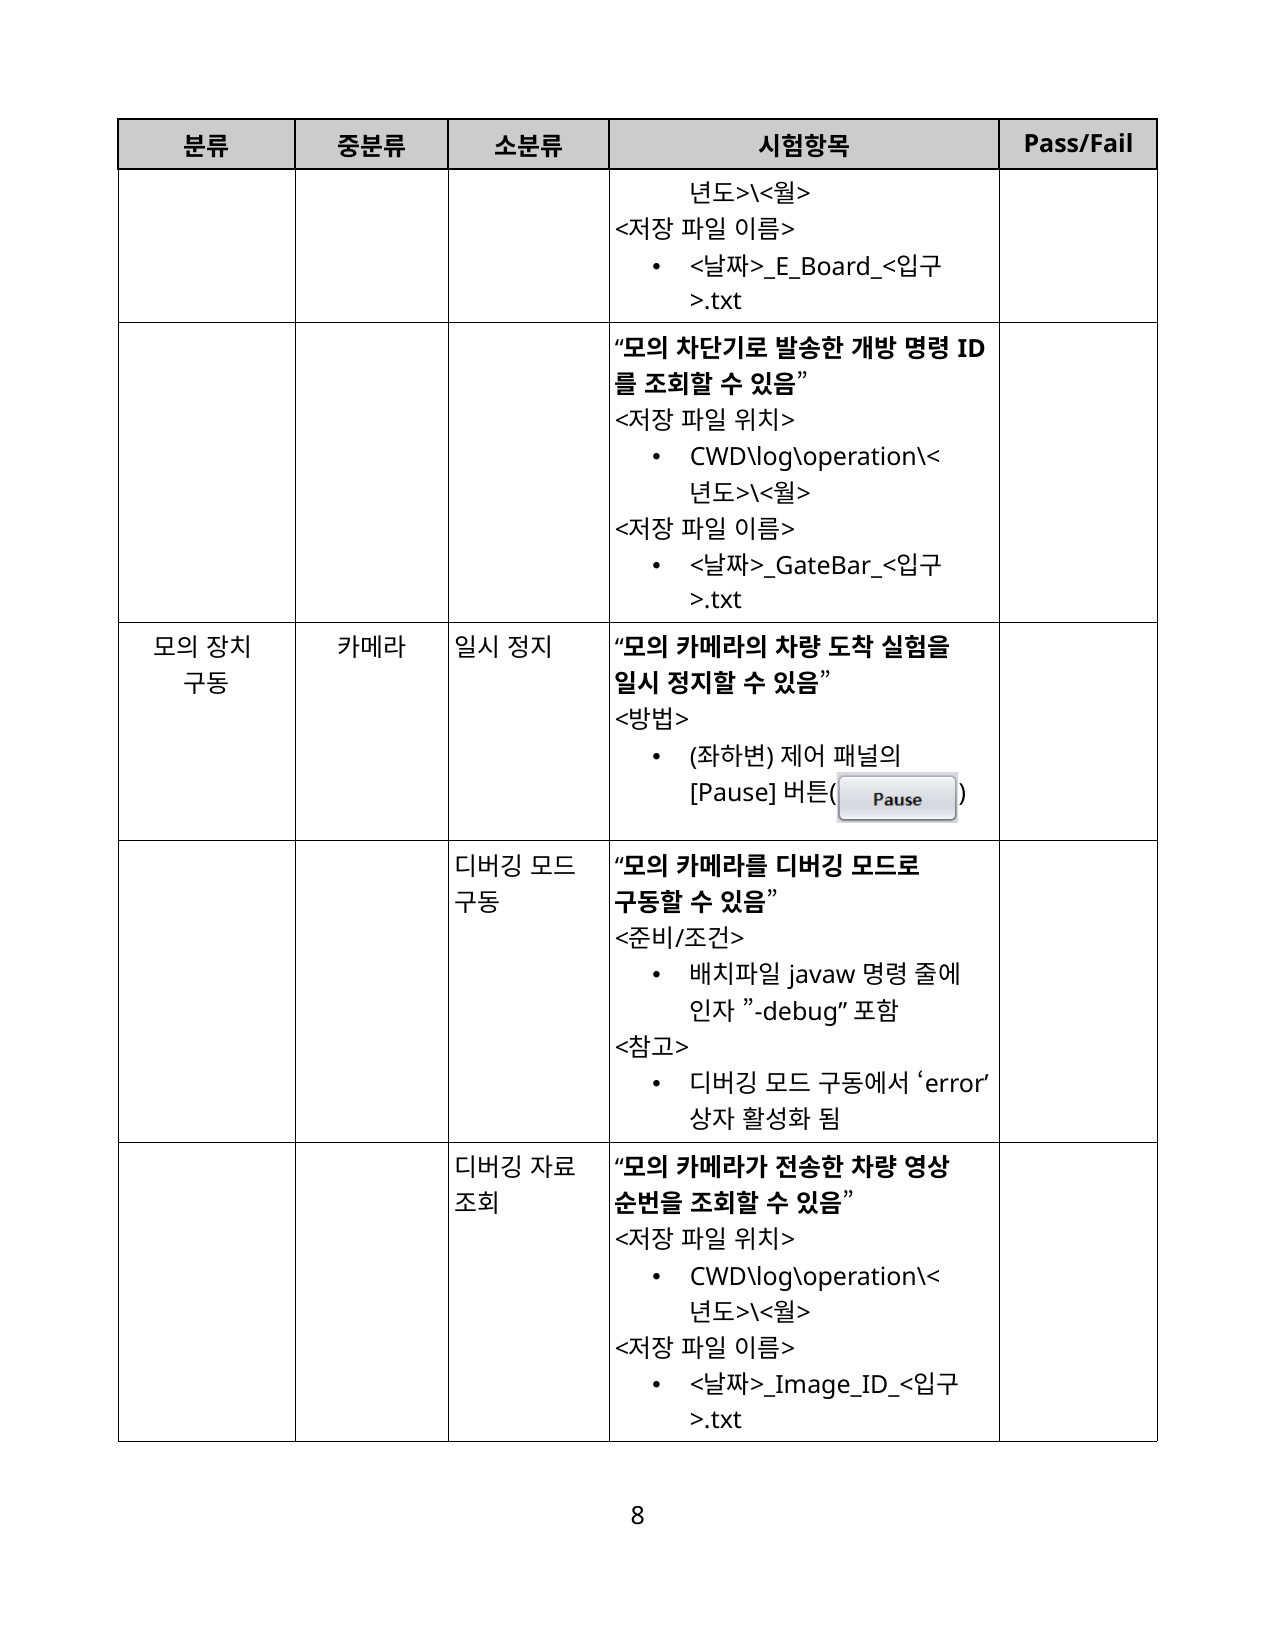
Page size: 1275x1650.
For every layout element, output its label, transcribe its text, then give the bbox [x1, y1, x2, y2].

table_cell [1000, 623, 1157, 840]
table_cell [119, 323, 295, 622]
table_cell 일시 정지 [449, 623, 609, 840]
table_cell [119, 1143, 295, 1441]
table_cell [1000, 1143, 1157, 1441]
table_cell [296, 170, 448, 322]
table_cell 카메라 [296, 623, 448, 840]
picture [836, 772, 959, 823]
table_cell 디버깅 모드 구동 [449, 841, 609, 1142]
table_cell “모의 카메라의 차량 도착 실험을 일시 정지할 수 있음” <방법> (좌하변) 제어 패널의 [Pause] 버튼() [610, 623, 999, 840]
table_cell 년도>\<월> <저장 파일 이름> <날짜>_E_Board_<입구>.txt [610, 170, 999, 322]
table_header Pass/Fail [1000, 120, 1156, 168]
table_cell [1000, 841, 1157, 1142]
table_cell “모의 차단기로 발송한 개방 명령 ID를 조회할 수 있음” <저장 파일 위치> CWD\log\operation\<년도>\<월> <저장 파일 이름> <날짜>_GateBar_<입구>.txt [610, 323, 999, 622]
table_cell [449, 323, 609, 622]
table_cell [296, 1143, 448, 1441]
table_cell [119, 841, 295, 1142]
table_header 분류 [119, 120, 294, 168]
table_header 시험항목 [610, 120, 998, 168]
table_cell [296, 323, 448, 622]
table_header 소분류 [449, 120, 608, 168]
table_cell [449, 170, 609, 322]
table_header 중분류 [296, 120, 447, 168]
table_cell [1000, 323, 1157, 622]
table_cell “모의 카메라가 전송한 차량 영상 순번을 조회할 수 있음” <저장 파일 위치> CWD\log\operation\<년도>\<월> <저장 파일 이름> <날짜>_Image_ID_<입구>.txt [610, 1143, 999, 1441]
table_cell “모의 카메라를 디버깅 모드로 구동할 수 있음” <준비/조건> 배치파일 javaw 명령 줄에 인자 ”-debug” 포함 <참고> 디버깅 모드 구동에서 ‘error’ 상자 활성화 됨 [610, 841, 999, 1142]
table_cell 디버깅 자료 조회 [449, 1143, 609, 1441]
table_cell 모의 장치 구동 [119, 623, 295, 840]
table_cell [296, 841, 448, 1142]
table_cell [1000, 170, 1157, 322]
table_cell [119, 170, 295, 322]
